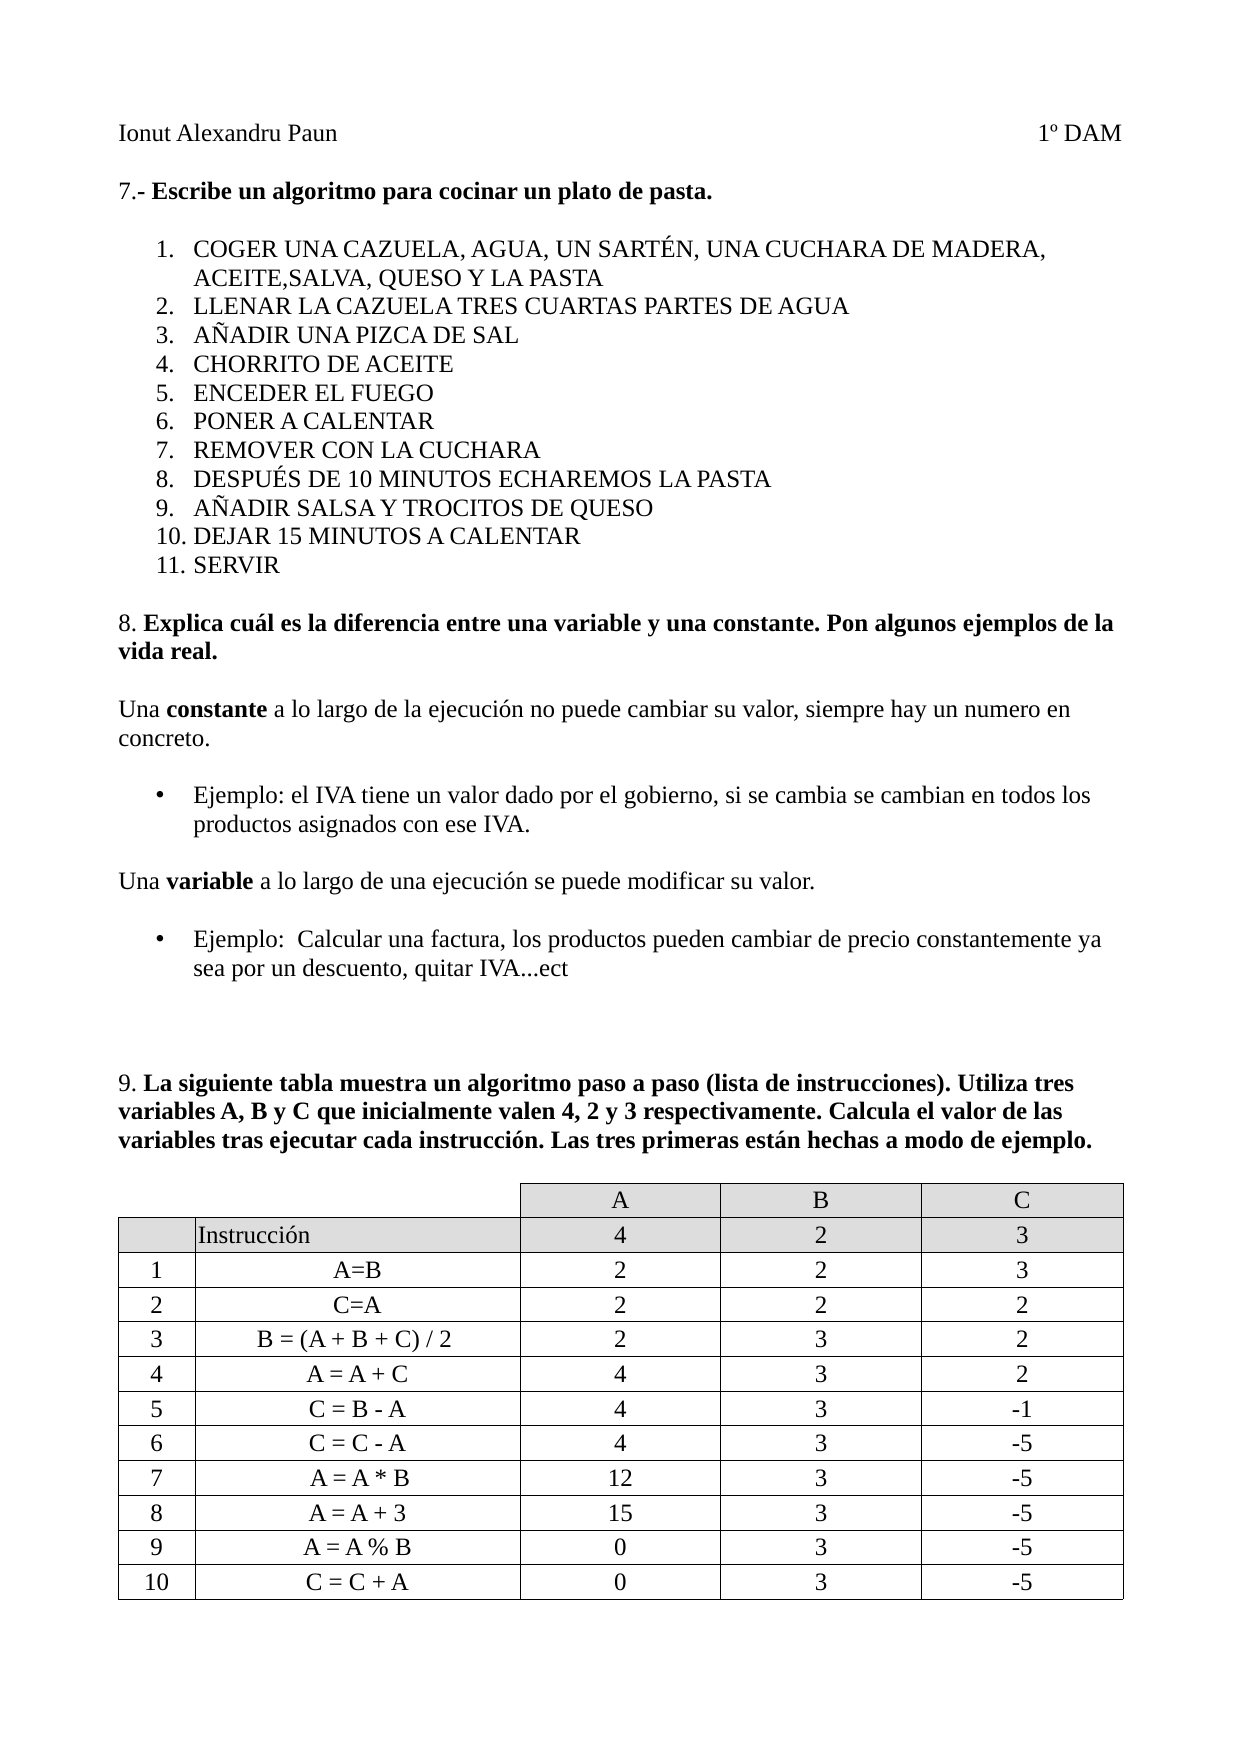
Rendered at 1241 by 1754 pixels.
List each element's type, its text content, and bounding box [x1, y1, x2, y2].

list Ejemplo: Calcular una factura, los productos pueden cambiar de precio constantemente ya sea por un descuento, quitar IVA...ect [156, 924, 1122, 981]
table_header B [721, 1184, 921, 1217]
table_header [118, 1183, 520, 1217]
list DEJAR 15 MINUTOS A CALENTAR [156, 521, 1122, 550]
table_cell A=B [196, 1253, 520, 1287]
text Una constante a lo largo de la ejecución no puede cambiar su valor, siempre hay un numero en concreto. [118, 694, 1122, 751]
table_cell -5 [922, 1565, 1123, 1599]
table_header A [521, 1184, 720, 1217]
table_cell 2 [521, 1253, 720, 1287]
table_cell 3 [721, 1461, 921, 1495]
table_cell Instrucción [196, 1218, 520, 1252]
table_cell 3 [721, 1496, 921, 1529]
table_cell A = A + 3 [196, 1496, 520, 1529]
text 9. La siguiente tabla muestra un algoritmo paso a paso (lista de instrucciones). Utiliza tres [118, 1068, 1122, 1096]
table_cell 10 [119, 1565, 195, 1599]
table_cell A = A + C [196, 1357, 520, 1391]
list AÑADIR UNA PIZCA DE SAL [156, 320, 1122, 349]
table_cell 4 [521, 1426, 720, 1460]
table_cell C = C + A [196, 1565, 520, 1599]
table_cell 5 [119, 1392, 195, 1425]
list CHORRITO DE ACEITE [156, 349, 1122, 378]
table_cell 15 [521, 1496, 720, 1529]
table_cell 8 [119, 1496, 195, 1529]
text 7.- Escribe un algoritmo para cocinar un plato de pasta. [118, 176, 1122, 205]
table_cell 4 [521, 1392, 720, 1425]
table_cell 3 [721, 1565, 921, 1599]
table_cell 4 [521, 1357, 720, 1391]
table_cell C = B - A [196, 1392, 520, 1425]
table_cell -5 [922, 1496, 1123, 1529]
table_cell 2 [922, 1322, 1123, 1356]
table_cell [119, 1218, 195, 1252]
table_cell -5 [922, 1426, 1123, 1460]
list REMOVER CON LA CUCHARA [156, 435, 1122, 464]
table_cell -5 [922, 1531, 1123, 1564]
list COGER UNA CAZUELA, AGUA, UN SARTÉN, UNA CUCHARA DE MADERA, ACEITE,SALVA, QUESO Y LA PASTA [156, 234, 1122, 291]
table_cell 2 [721, 1288, 921, 1321]
table_cell 1 [119, 1253, 195, 1287]
table_cell 2 [119, 1288, 195, 1321]
table_cell 3 [922, 1218, 1123, 1252]
table_cell 3 [119, 1322, 195, 1356]
list AÑADIR SALSA Y TROCITOS DE QUESO [156, 493, 1122, 521]
text vida real. [118, 636, 1122, 665]
list Ejemplo: el IVA tiene un valor dado por el gobierno, si se cambia se cambian en todos los productos asignados con ese IVA. [156, 780, 1122, 838]
text variables A, B y C que inicialmente valen 4, 2 y 3 respectivamente. Calcula el valor de las [118, 1096, 1122, 1125]
table_cell -1 [922, 1392, 1123, 1425]
table_cell 3 [922, 1253, 1123, 1287]
list ENCEDER EL FUEGO [156, 378, 1122, 406]
table_cell 2 [521, 1288, 720, 1321]
table_cell 7 [119, 1461, 195, 1495]
list DESPUÉS DE 10 MINUTOS ECHAREMOS LA PASTA [156, 464, 1122, 493]
list SERVIR [156, 550, 1122, 579]
table_cell 3 [721, 1392, 921, 1425]
table_cell 6 [119, 1426, 195, 1460]
table_cell 3 [721, 1531, 921, 1564]
table_cell 9 [119, 1531, 195, 1564]
table_cell 12 [521, 1461, 720, 1495]
table_cell 3 [721, 1426, 921, 1460]
list PONER A CALENTAR [156, 406, 1122, 435]
text variables tras ejecutar cada instrucción. Las tres primeras están hechas a modo de ejemplo. [118, 1125, 1122, 1154]
table_cell A = A % B [196, 1531, 520, 1564]
table_cell 2 [521, 1322, 720, 1356]
table_cell 0 [521, 1565, 720, 1599]
table_cell 2 [922, 1357, 1123, 1391]
table_cell 2 [721, 1218, 921, 1252]
table_cell A = A * B [196, 1461, 520, 1495]
table_cell 3 [721, 1357, 921, 1391]
table_cell -5 [922, 1461, 1123, 1495]
table_cell 2 [922, 1288, 1123, 1321]
table_cell 4 [521, 1218, 720, 1252]
list LLENAR LA CAZUELA TRES CUARTAS PARTES DE AGUA [156, 291, 1122, 320]
table_cell 4 [119, 1357, 195, 1391]
text 8. Explica cuál es la diferencia entre una variable y una constante. Pon algunos ejemplos de la [118, 608, 1122, 636]
table_cell B = (A + B + C) / 2 [196, 1322, 520, 1356]
table_cell 0 [521, 1531, 720, 1564]
table_cell C=A [196, 1288, 520, 1321]
table_cell 3 [721, 1322, 921, 1356]
table_cell C = C - A [196, 1426, 520, 1460]
table_cell 2 [721, 1253, 921, 1287]
table_header C [922, 1184, 1123, 1217]
text Una variable a lo largo de una ejecución se puede modificar su valor. [118, 866, 1122, 895]
